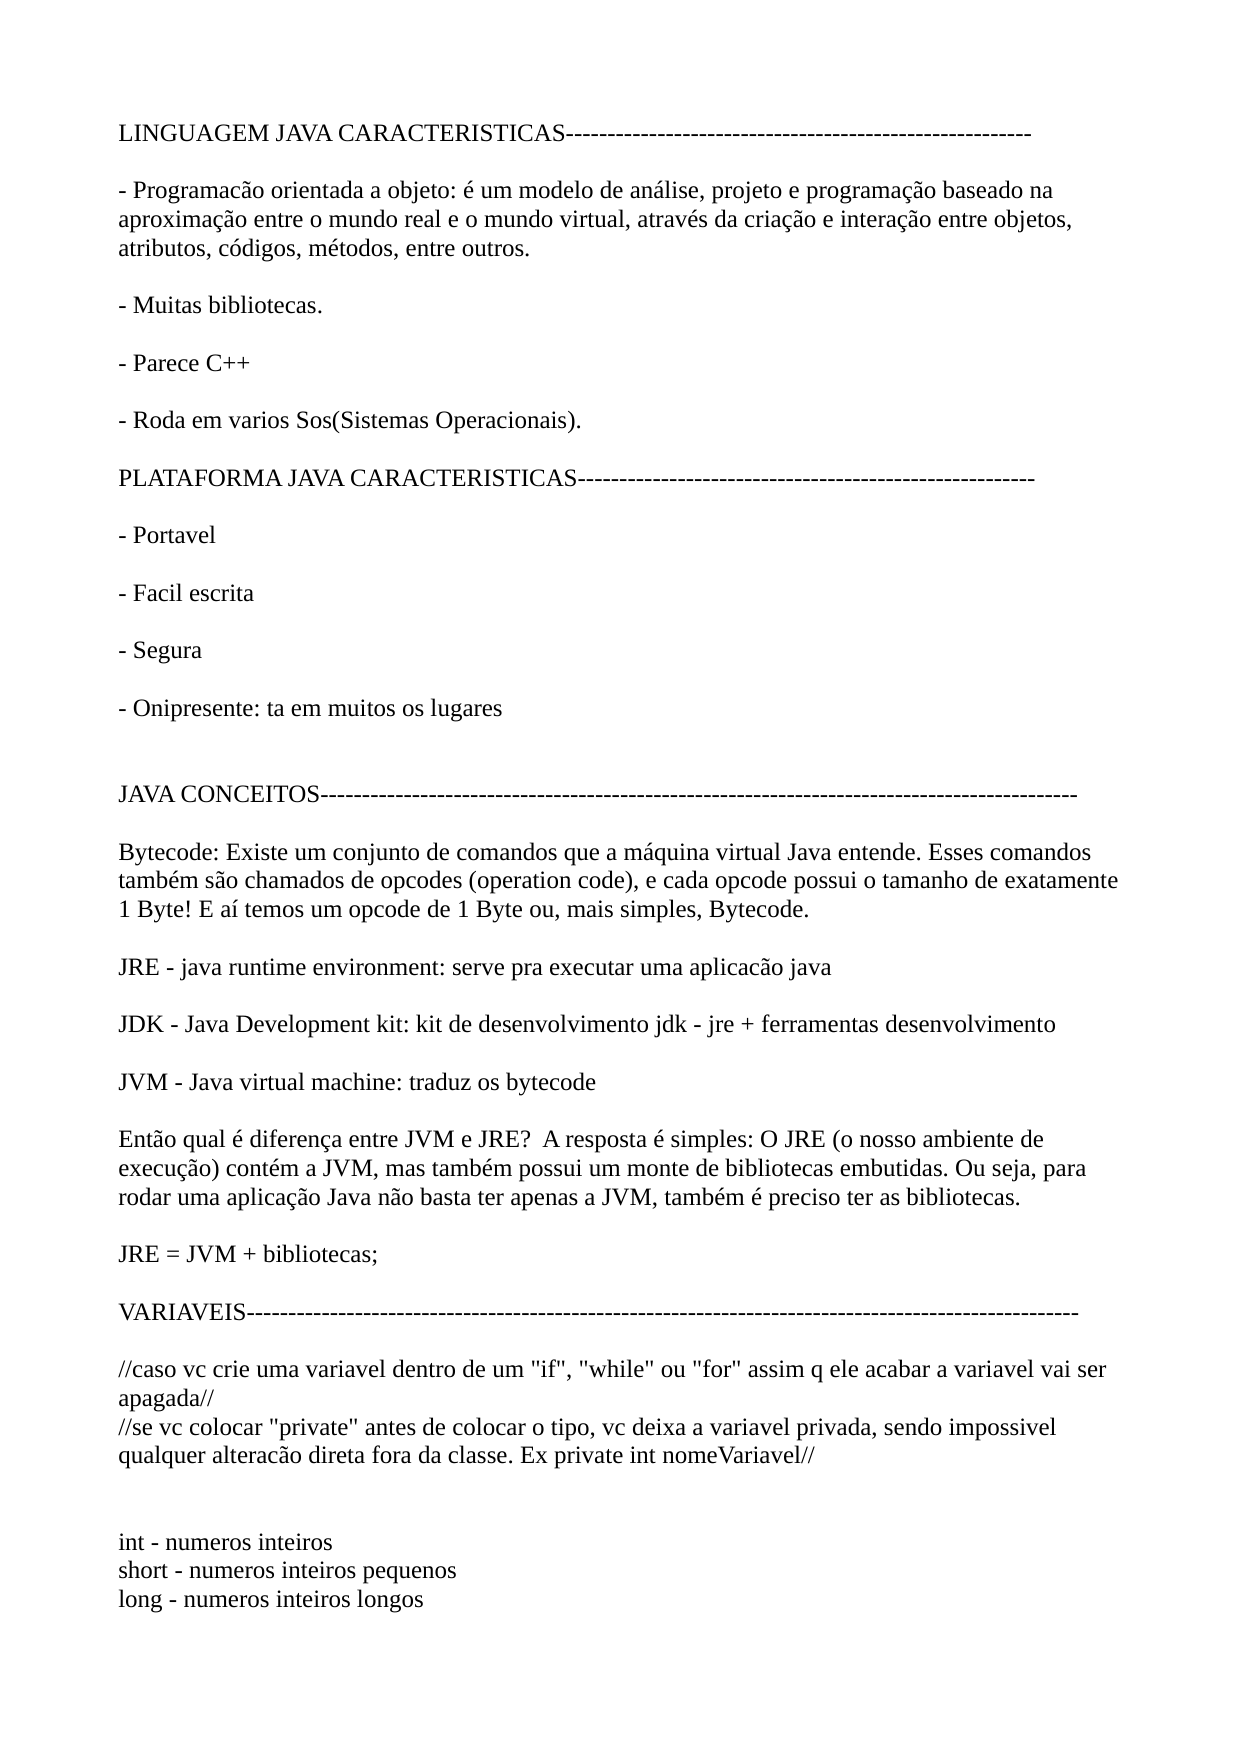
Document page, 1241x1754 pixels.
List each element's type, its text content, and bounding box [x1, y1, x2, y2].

text - Facil escrita [118, 578, 1122, 607]
text - Parece C++ [118, 348, 1122, 377]
text int - numeros inteiros [118, 1527, 1122, 1556]
text - Roda em varios Sos(Sistemas Operacionais). [118, 406, 1122, 434]
text JAVA CONCEITOS------------------------------------------------------------------------------------------- [118, 779, 1122, 808]
text long - numeros inteiros longos [118, 1584, 1122, 1613]
text - Segura [118, 636, 1122, 664]
text short - numeros inteiros pequenos [118, 1556, 1122, 1584]
text - Muitas bibliotecas. [118, 291, 1122, 319]
text JVM - Java virtual machine: traduz os bytecode [118, 1067, 1122, 1096]
text - Portavel [118, 521, 1122, 549]
text JRE - java runtime environment: serve pra executar uma aplicacão java [118, 952, 1122, 981]
text //caso vc crie uma variavel dentro de um "if", "while" ou "for" assim q ele acabar a variavel vai ser apagada// [118, 1354, 1122, 1412]
text Então qual é diferença entre JVM e JRE? A resposta é simples: O JRE (o nosso ambiente de execução) contém a JVM, mas também possui um monte de bibliotecas embutidas. Ou seja, para rodar uma aplicação Java não basta ter apenas a JVM, também é preciso ter as bibliotecas. [118, 1124, 1122, 1211]
text - Onipresente: ta em muitos os lugares [118, 693, 1122, 722]
text PLATAFORMA JAVA CARACTERISTICAS------------------------------------------------------- [118, 463, 1122, 492]
text VARIAVEIS---------------------------------------------------------------------------------------------------- [118, 1297, 1122, 1326]
text - Programacão orientada a objeto: é um modelo de análise, projeto e programação baseado na aproximação entre o mundo real e o mundo virtual, através da criação e interação entre objetos, atributos, códigos, métodos, entre outros. [118, 176, 1122, 262]
text JRE = JVM + bibliotecas; [118, 1239, 1122, 1268]
text JDK - Java Development kit: kit de desenvolvimento jdk - jre + ferramentas desenvolvimento [118, 1009, 1122, 1038]
text Bytecode: Existe um conjunto de comandos que a máquina virtual Java entende. Esses comandos também são chamados de opcodes (operation code), e cada opcode possui o tamanho de exatamente 1 Byte! E aí temos um opcode de 1 Byte ou, mais simples, Bytecode. [118, 837, 1122, 923]
text //se vc colocar "private" antes de colocar o tipo, vc deixa a variavel privada, sendo impossivel qualquer alteracão direta fora da classe. Ex private int nomeVariavel// [118, 1412, 1122, 1469]
text LINGUAGEM JAVA CARACTERISTICAS-------------------------------------------------------- [118, 118, 1122, 147]
